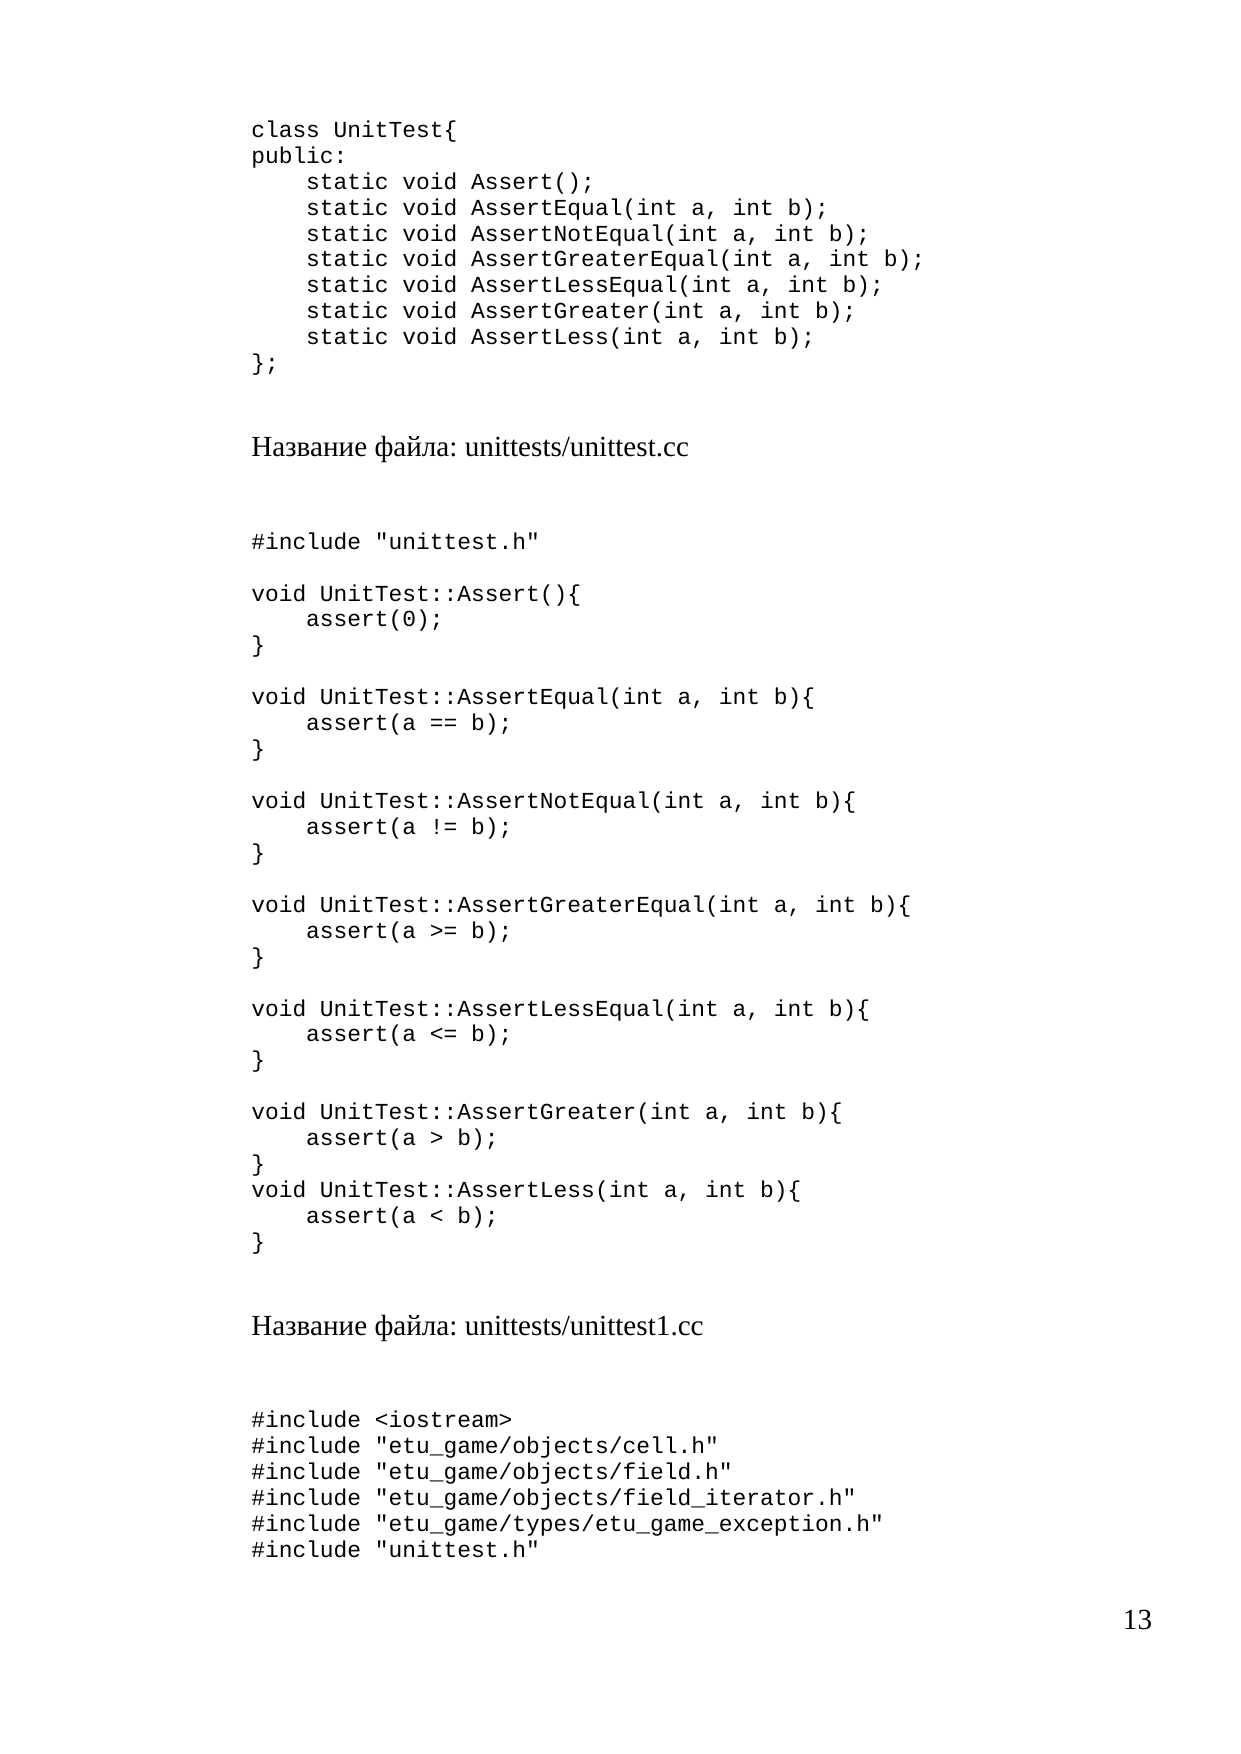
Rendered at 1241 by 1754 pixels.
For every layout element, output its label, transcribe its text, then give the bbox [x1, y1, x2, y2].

text void UnitTest::AssertGreaterEqual(int a, int b){ [177, 893, 1152, 919]
text } [177, 634, 1152, 660]
text #include "etu_game/objects/field.h" [177, 1461, 1152, 1487]
text assert(a >= b); [177, 919, 1152, 945]
text #include "unittest.h" [177, 530, 1152, 556]
text } [177, 1230, 1152, 1256]
text Название файла: unittests/unittest.cc [177, 429, 1152, 463]
text } [177, 841, 1152, 867]
text static void AssertGreater(int a, int b); [177, 300, 1152, 326]
text void UnitTest::AssertNotEqual(int a, int b){ [177, 789, 1152, 815]
text #include "etu_game/objects/cell.h" [177, 1435, 1152, 1461]
text assert(a <= b); [177, 1023, 1152, 1049]
text public: [177, 144, 1152, 170]
text assert(a > b); [177, 1127, 1152, 1152]
text #include "unittest.h" [177, 1538, 1152, 1564]
text assert(a == b); [177, 712, 1152, 737]
text static void AssertNotEqual(int a, int b); [177, 222, 1152, 248]
text }; [177, 352, 1152, 377]
text } [177, 945, 1152, 971]
text assert(0); [177, 608, 1152, 634]
text void UnitTest::AssertGreater(int a, int b){ [177, 1101, 1152, 1127]
text #include <iostream> [177, 1409, 1152, 1435]
text #include "etu_game/types/etu_game_exception.h" [177, 1512, 1152, 1538]
text static void AssertEqual(int a, int b); [177, 196, 1152, 222]
text void UnitTest::AssertLessEqual(int a, int b){ [177, 997, 1152, 1023]
text void UnitTest::Assert(){ [177, 582, 1152, 608]
text static void AssertGreaterEqual(int a, int b); [177, 248, 1152, 274]
text static void AssertLessEqual(int a, int b); [177, 274, 1152, 300]
text Название файла: unittests/unittest1.cc [177, 1308, 1152, 1342]
text void UnitTest::AssertLess(int a, int b){ [177, 1178, 1152, 1204]
text #include "etu_game/objects/field_iterator.h" [177, 1487, 1152, 1512]
text assert(a != b); [177, 815, 1152, 841]
text class UnitTest{ [177, 118, 1152, 144]
text static void Assert(); [177, 170, 1152, 196]
text } [177, 737, 1152, 763]
text } [177, 1049, 1152, 1075]
text void UnitTest::AssertEqual(int a, int b){ [177, 686, 1152, 712]
text } [177, 1152, 1152, 1178]
text assert(a < b); [177, 1204, 1152, 1230]
text static void AssertLess(int a, int b); [177, 326, 1152, 352]
